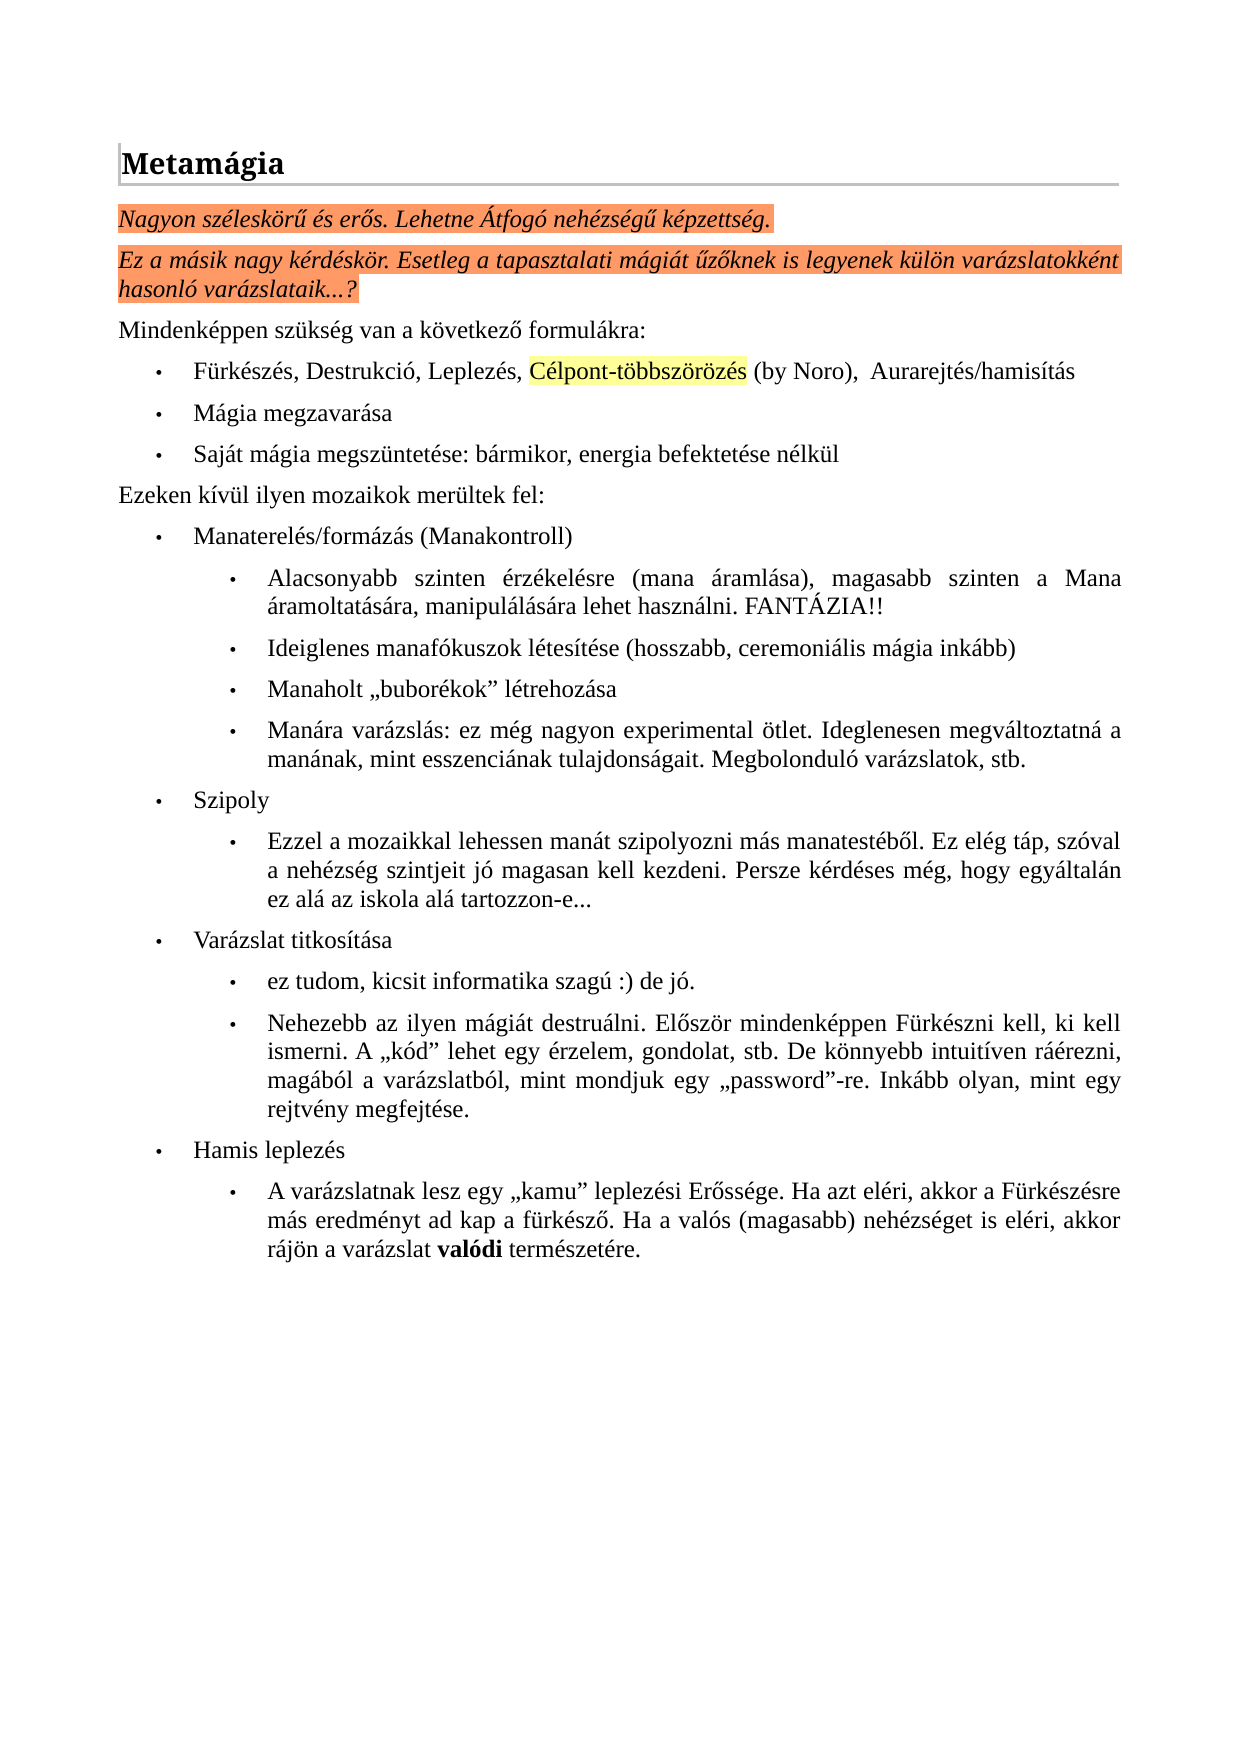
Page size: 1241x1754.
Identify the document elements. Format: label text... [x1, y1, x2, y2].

list ez tudom, kicsit informatika szagú :) de jó. [229, 966, 1122, 995]
list Szipoly [156, 785, 1122, 814]
list A varázslatnak lesz egy „kamu” leplezési Erőssége. Ha azt eléri, akkor a Fürkészésre más eredményt ad kap a fürkésző. Ha a valós (magasabb) nehézséget is eléri, akkor rájön a varázslat valódi természetére. [229, 1176, 1122, 1263]
list Hamis leplezés [156, 1135, 1122, 1164]
list Manaholt „buborékok” létrehozása [229, 674, 1122, 703]
list Mágia megzavarása [156, 398, 1122, 426]
list Alacsonyabb szinten érzékelésre (mana áramlása), magasabb szinten a Mana áramoltatására, manipulálására lehet használni. FANTÁZIA!! [229, 563, 1122, 620]
text Ez a másik nagy kérdéskör. Esetleg a tapasztalati mágiát űzőknek is legyenek külön varázslatokként hasonló varázslataik...? [118, 245, 1122, 303]
list Fürkészés, Destrukció, Leplezés, Célpont-többszörözés (by Noro), Aurarejtés/hamisítás [156, 356, 1122, 385]
text Mindenképpen szükség van a következő formulákra: [118, 315, 1122, 344]
text Nagyon széleskörű és erős. Lehetne Átfogó nehézségű képzettség. [118, 204, 1122, 233]
list Saját mágia megszüntetése: bármikor, energia befektetése nélkül [156, 439, 1122, 468]
list Ezzel a mozaikkal lehessen manát szipolyozni más manatestéből. Ez elég táp, szóval a nehézség szintjeit jó magasan kell kezdeni. Persze kérdéses még, hogy egyáltalán ez alá az iskola alá tartozzon-e... [229, 826, 1122, 913]
list Manára varázslás: ez még nagyon experimental ötlet. Ideglenesen megváltoztatná a manának, mint esszenciának tulajdonságait. Megbolonduló varázslatok, stb. [229, 715, 1122, 773]
subtitle Metamágia [121, 143, 1122, 183]
list Ideiglenes manafókuszok létesítése (hosszabb, ceremoniális mágia inkább) [229, 633, 1122, 661]
list Nehezebb az ilyen mágiát destruálni. Először mindenképpen Fürkészni kell, ki kell ismerni. A „kód” lehet egy érzelem, gondolat, stb. De könnyebb intuitíven ráérezni, magából a varázslatból, mint mondjuk egy „password”-re. Inkább olyan, mint egy rejtvény megfejtése. [229, 1008, 1122, 1123]
text Ezeken kívül ilyen mozaikok merültek fel: [118, 480, 1122, 509]
list Varázslat titkosítása [156, 925, 1122, 954]
list Manaterelés/formázás (Manakontroll) [156, 521, 1122, 550]
